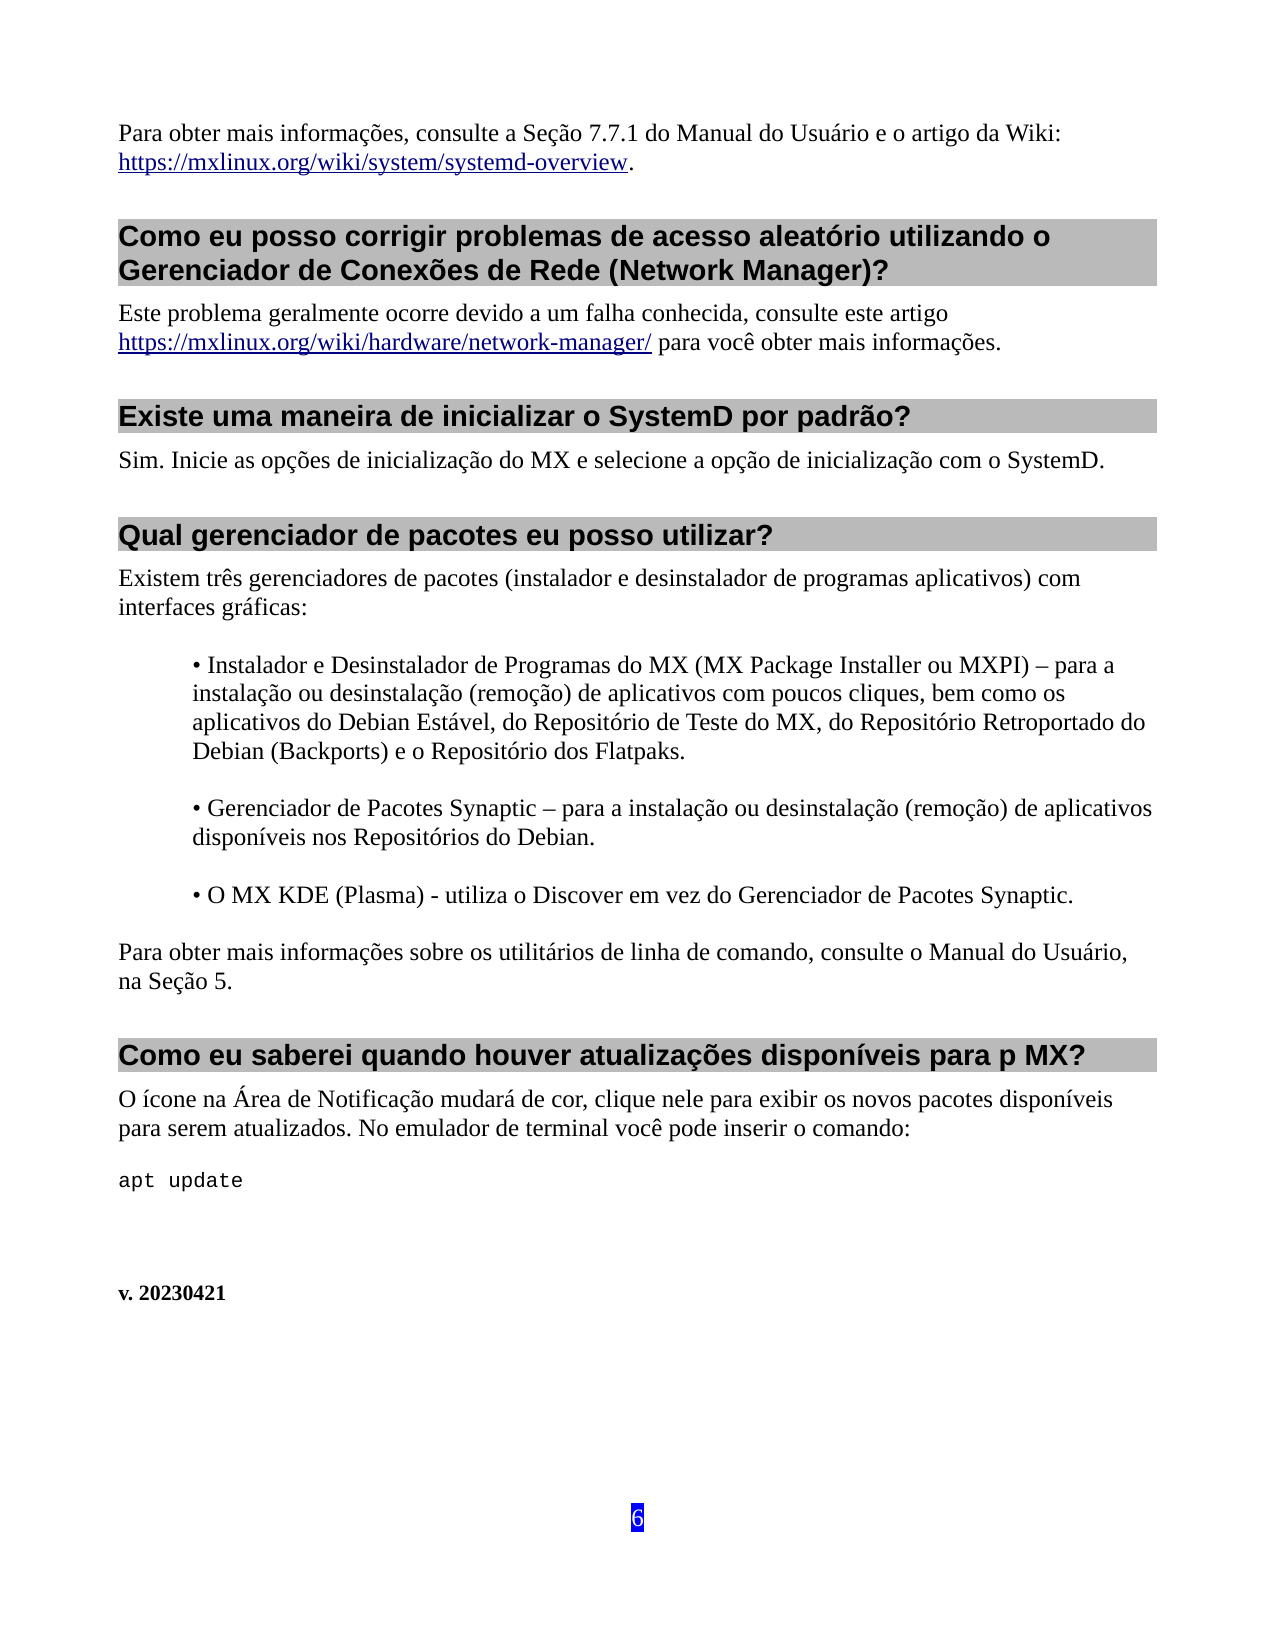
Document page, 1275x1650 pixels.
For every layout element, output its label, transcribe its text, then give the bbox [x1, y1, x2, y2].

text apt update [118, 1170, 1157, 1194]
text Sim. Inicie as opções de inicialização do MX e selecione a opção de inicialização com o SystemD. [118, 445, 1157, 474]
subtitle Como eu saberei quando houver atualizações disponíveis para p MX? [118, 1038, 1157, 1072]
subtitle Existe uma maneira de inicializar o SystemD por padrão? [118, 399, 1157, 433]
text Este problema geralmente ocorre devido a um falha conhecida, consulte este artigo https://mxlinux.org/wiki/hardware/network-manager/ para você obter mais informações. [118, 298, 1157, 356]
text • Gerenciador de Pacotes Synaptic – para a instalação ou desinstalação (remoção) de aplicativos disponíveis nos Repositórios do Debian. [192, 793, 1157, 851]
subtitle Como eu posso corrigir problemas de acesso aleatório utilizando o Gerenciador de Conexões de Rede (Network Manager)? [118, 219, 1157, 286]
text Para obter mais informações, consulte a Seção 7.7.1 do Manual do Usuário e o artigo da Wiki: https://mxlinux.org/wiki/system/systemd-overview. [118, 118, 1157, 176]
text O ícone na Área de Notificação mudará de cor, clique nele para exibir os novos pacotes disponíveis para serem atualizados. No emulador de terminal você pode inserir o comando: [118, 1084, 1157, 1142]
text Existem três gerenciadores de pacotes (instalador e desinstalador de programas aplicativos) com interfaces gráficas: [118, 563, 1157, 621]
text • O MX KDE (Plasma) - utiliza o Discover em vez do Gerenciador de Pacotes Synaptic. [192, 880, 1157, 908]
text Para obter mais informações sobre os utilitários de linha de comando, consulte o Manual do Usuário, na Seção 5. [118, 937, 1157, 995]
text • Instalador e Desinstalador de Programas do MX (MX Package Installer ou MXPI) – para a instalação ou desinstalação (remoção) de aplicativos com poucos cliques, bem como os aplicativos do Debian Estável, do Repositório de Teste do MX, do Repositório Retroportado do Debian (Backports) e o Repositório dos Flatpaks. [192, 650, 1157, 765]
text v. 20230421 [118, 1280, 1157, 1306]
subtitle Qual gerenciador de pacotes eu posso utilizar? [118, 517, 1157, 551]
